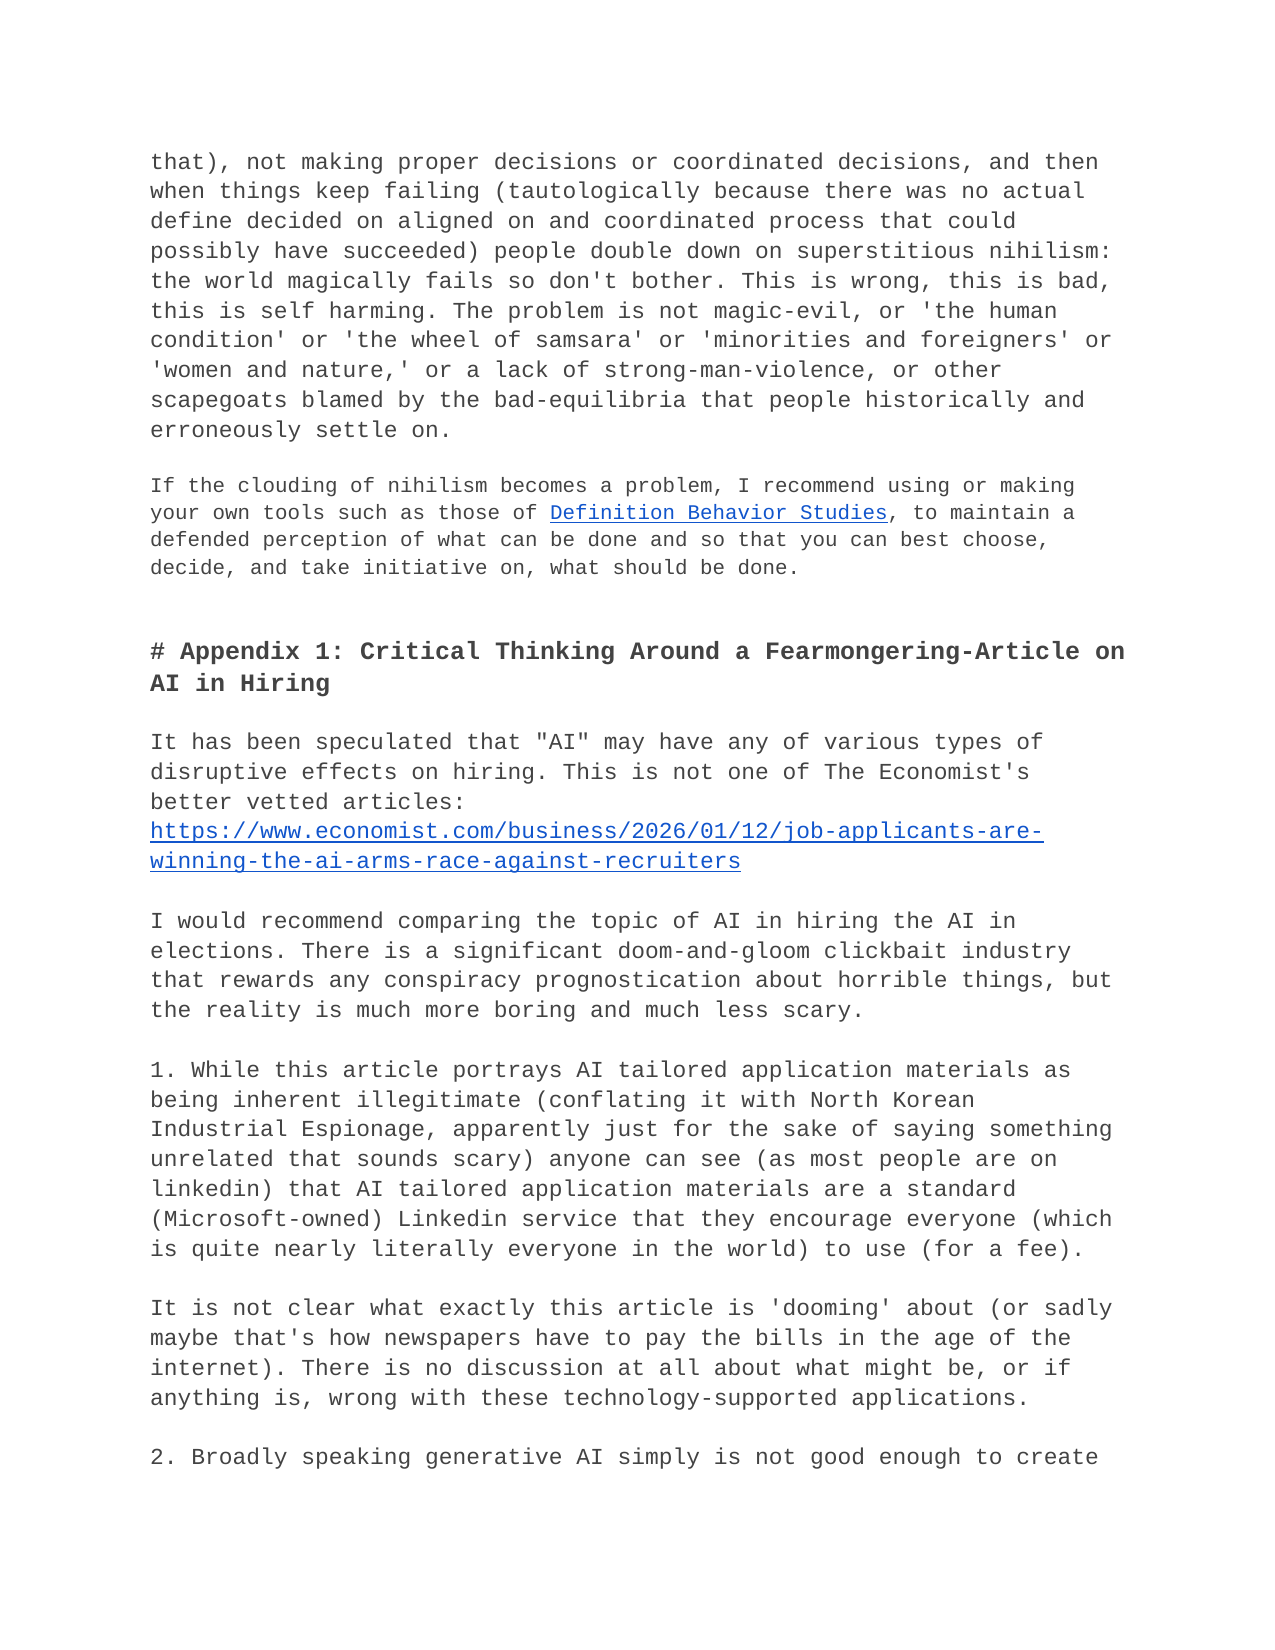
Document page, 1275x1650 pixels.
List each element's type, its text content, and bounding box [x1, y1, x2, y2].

text # Appendix 1: Critical Thinking Around a Fearmongering-Article on AI in Hiring [150, 638, 1125, 699]
text 2. Broadly speaking generative AI simply is not good enough to create [150, 1445, 1125, 1471]
text It has been speculated that "AI" may have any of various types of disruptive effects on hiring. This is not one of The Economist's better vetted articles: [150, 730, 1125, 816]
text https://www.economist.com/business/2026/01/12/job-applicants-are-winning-the-ai-arms-race-against-recruiters [150, 820, 1125, 876]
text 1. While this article portrays AI tailored application materials as being inherent illegitimate (conflating it with North Korean Industrial Espionage, apparently just for the sake of saying something unrelated that sounds scary) anyone can see (as most people are on linkedin) that AI tailored application materials are a standard (Microsoft-owned) Linkedin service that they encourage everyone (which is quite nearly literally everyone in the world) to use (for a fee). [150, 1058, 1125, 1263]
text that), not making proper decisions or coordinated decisions, and then when things keep failing (tautologically because there was no actual define decided on aligned on and coordinated process that could possibly have succeeded) people double down on superstitious nihilism: the world magically fails so don't bother. This is wrong, this is bad, this is self harming. The problem is not magic-evil, or 'the human condition' or 'the wheel of samsara' or 'minorities and foreigners' or 'women and nature,' or a lack of strong-man-violence, or other scapegoats blamed by the bad-equilibria that people historically and erroneously settle on. [150, 150, 1125, 444]
text It is not clear what exactly this article is 'dooming' about (or sadly maybe that's how newspapers have to pay the bills in the age of the internet). There is no discussion at all about what might be, or if anything is, wrong with these technology-supported applications. [150, 1296, 1125, 1412]
text I would recommend comparing the topic of AI in hiring the AI in elections. There is a significant doom-and-gloom clickbait industry that rewards any conspiracy prognostication about horrible things, but the reality is much more boring and much less scary. [150, 909, 1125, 1024]
text If the clouding of nihilism becomes a problem, I recommend using or making your own tools such as those of Definition Behavior Studies, to maintain a defended perception of what can be done and so that you can best choose, decide, and take initiative on, what should be done. [150, 475, 1125, 580]
